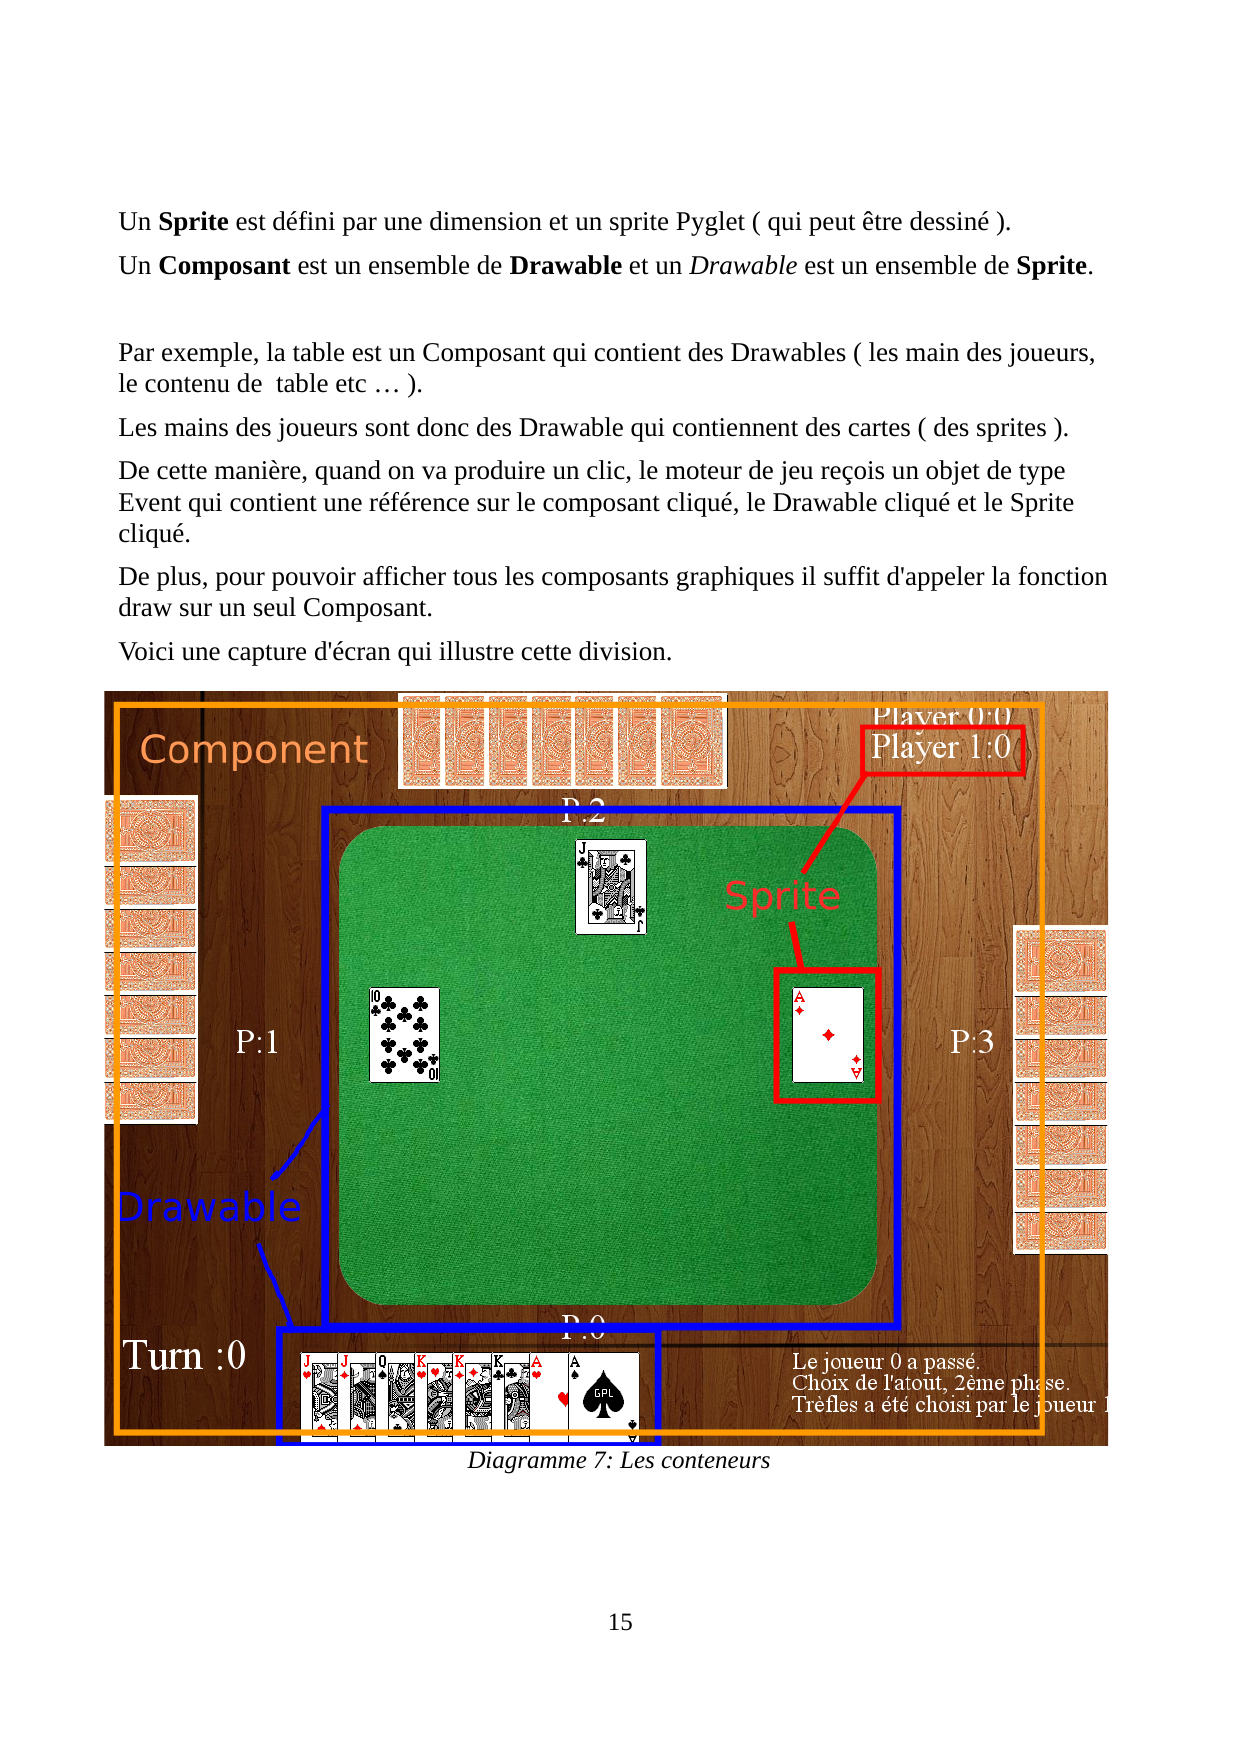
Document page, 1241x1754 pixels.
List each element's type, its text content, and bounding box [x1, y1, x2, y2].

text Un Composant est un ensemble de Drawable et un Drawable est un ensemble de Sprite. [118, 249, 1122, 280]
text Les mains des joueurs sont donc des Drawable qui contiennent des cartes ( des sprites ). [118, 411, 1122, 442]
text Diagramme 7: Les conteneurs [118, 691, 1122, 1474]
text De cette manière, quand on va produire un clic, le moteur de jeu reçois un objet de type Event qui contient une référence sur le composant cliqué, le Drawable cliqué et le Sprite cliqué. [118, 454, 1122, 548]
text De plus, pour pouvoir afficher tous les composants graphiques il suffit d'appeler la fonction draw sur un seul Composant. [118, 560, 1122, 623]
text Voici une capture d'écran qui illustre cette division. [118, 635, 1122, 666]
text Un Sprite est défini par une dimension et un sprite Pyglet ( qui peut être dessiné ). [118, 205, 1122, 236]
picture [104, 691, 1109, 1446]
text Par exemple, la table est un Composant qui contient des Drawables ( les main des joueurs, le contenu de table etc … ). [118, 336, 1122, 398]
